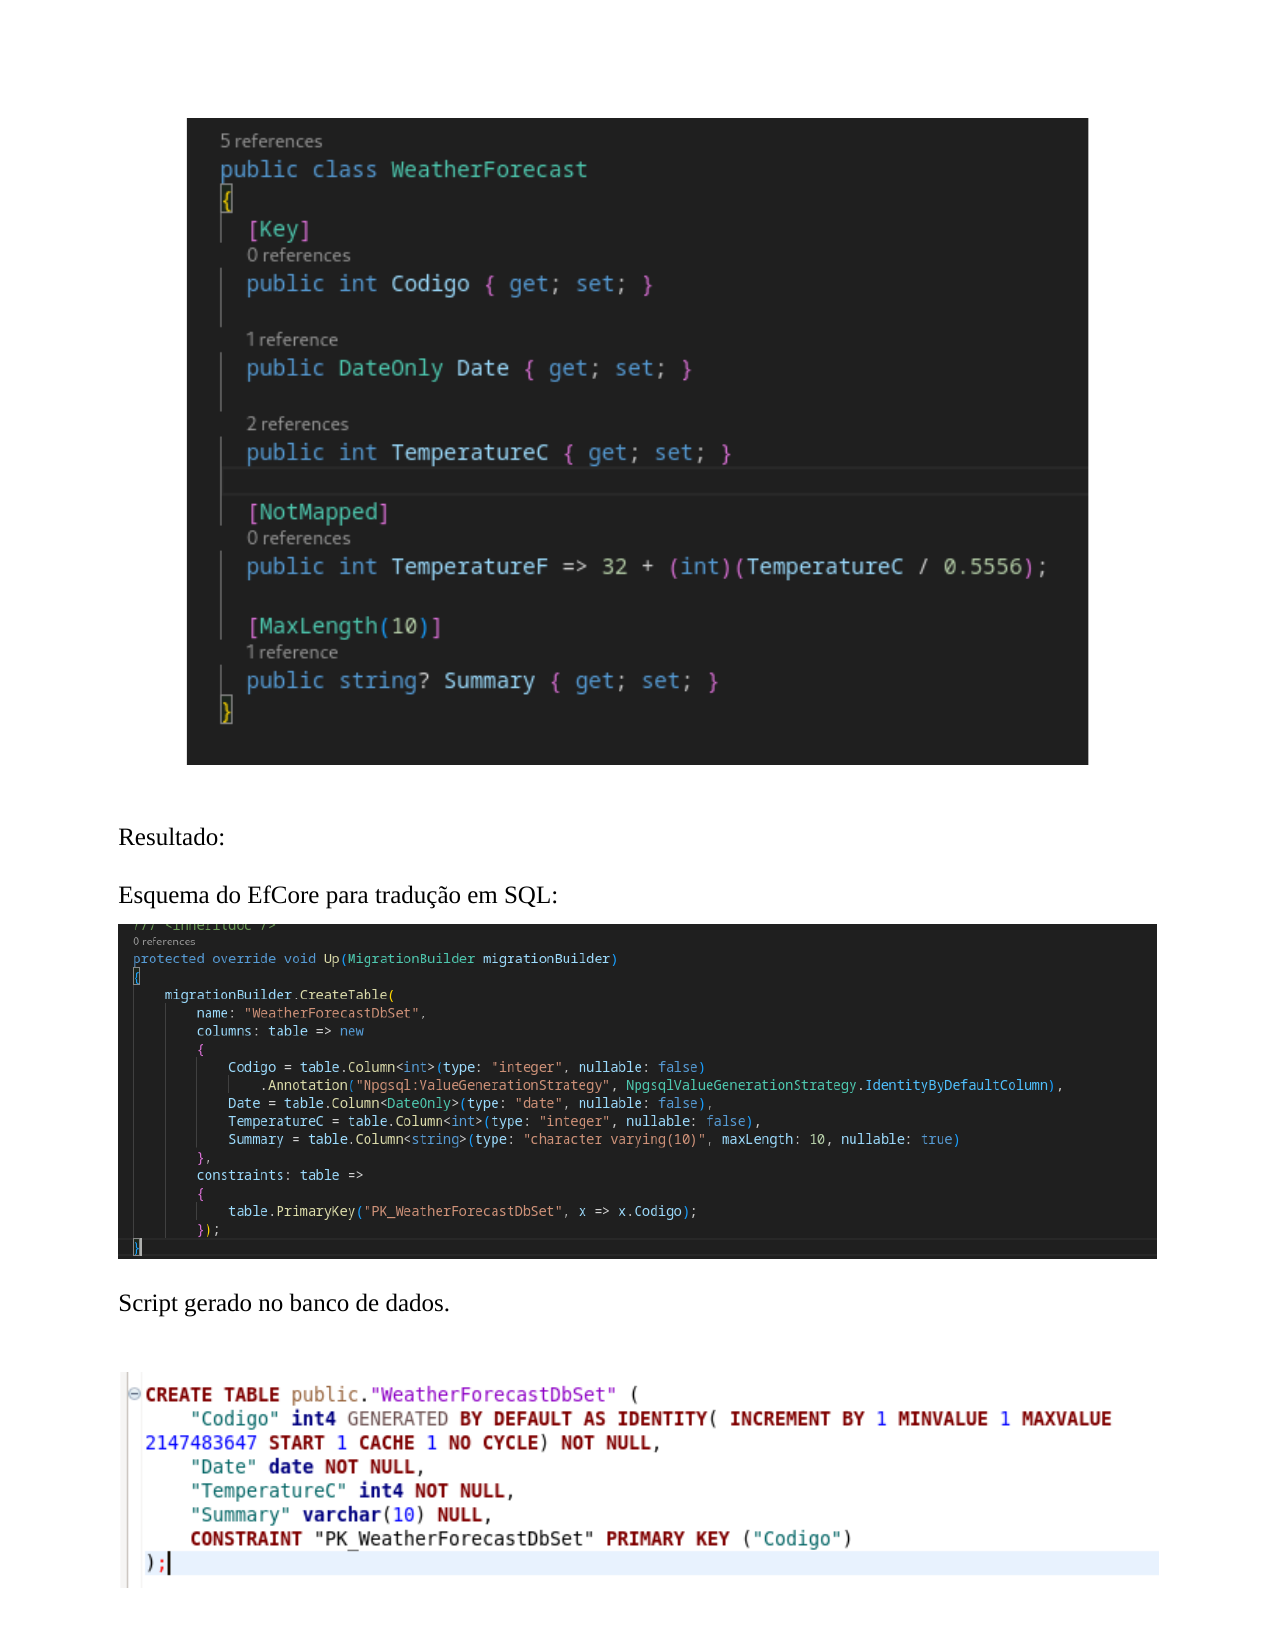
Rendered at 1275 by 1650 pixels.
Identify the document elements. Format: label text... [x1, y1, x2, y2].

picture [120, 1372, 1159, 1588]
text Esquema do EfCore para tradução em SQL: [118, 880, 1157, 909]
picture [186, 118, 1089, 765]
text Script gerado no banco de dados. [118, 1288, 1157, 1316]
picture [118, 924, 1157, 1259]
text Resultado: [118, 822, 1157, 851]
